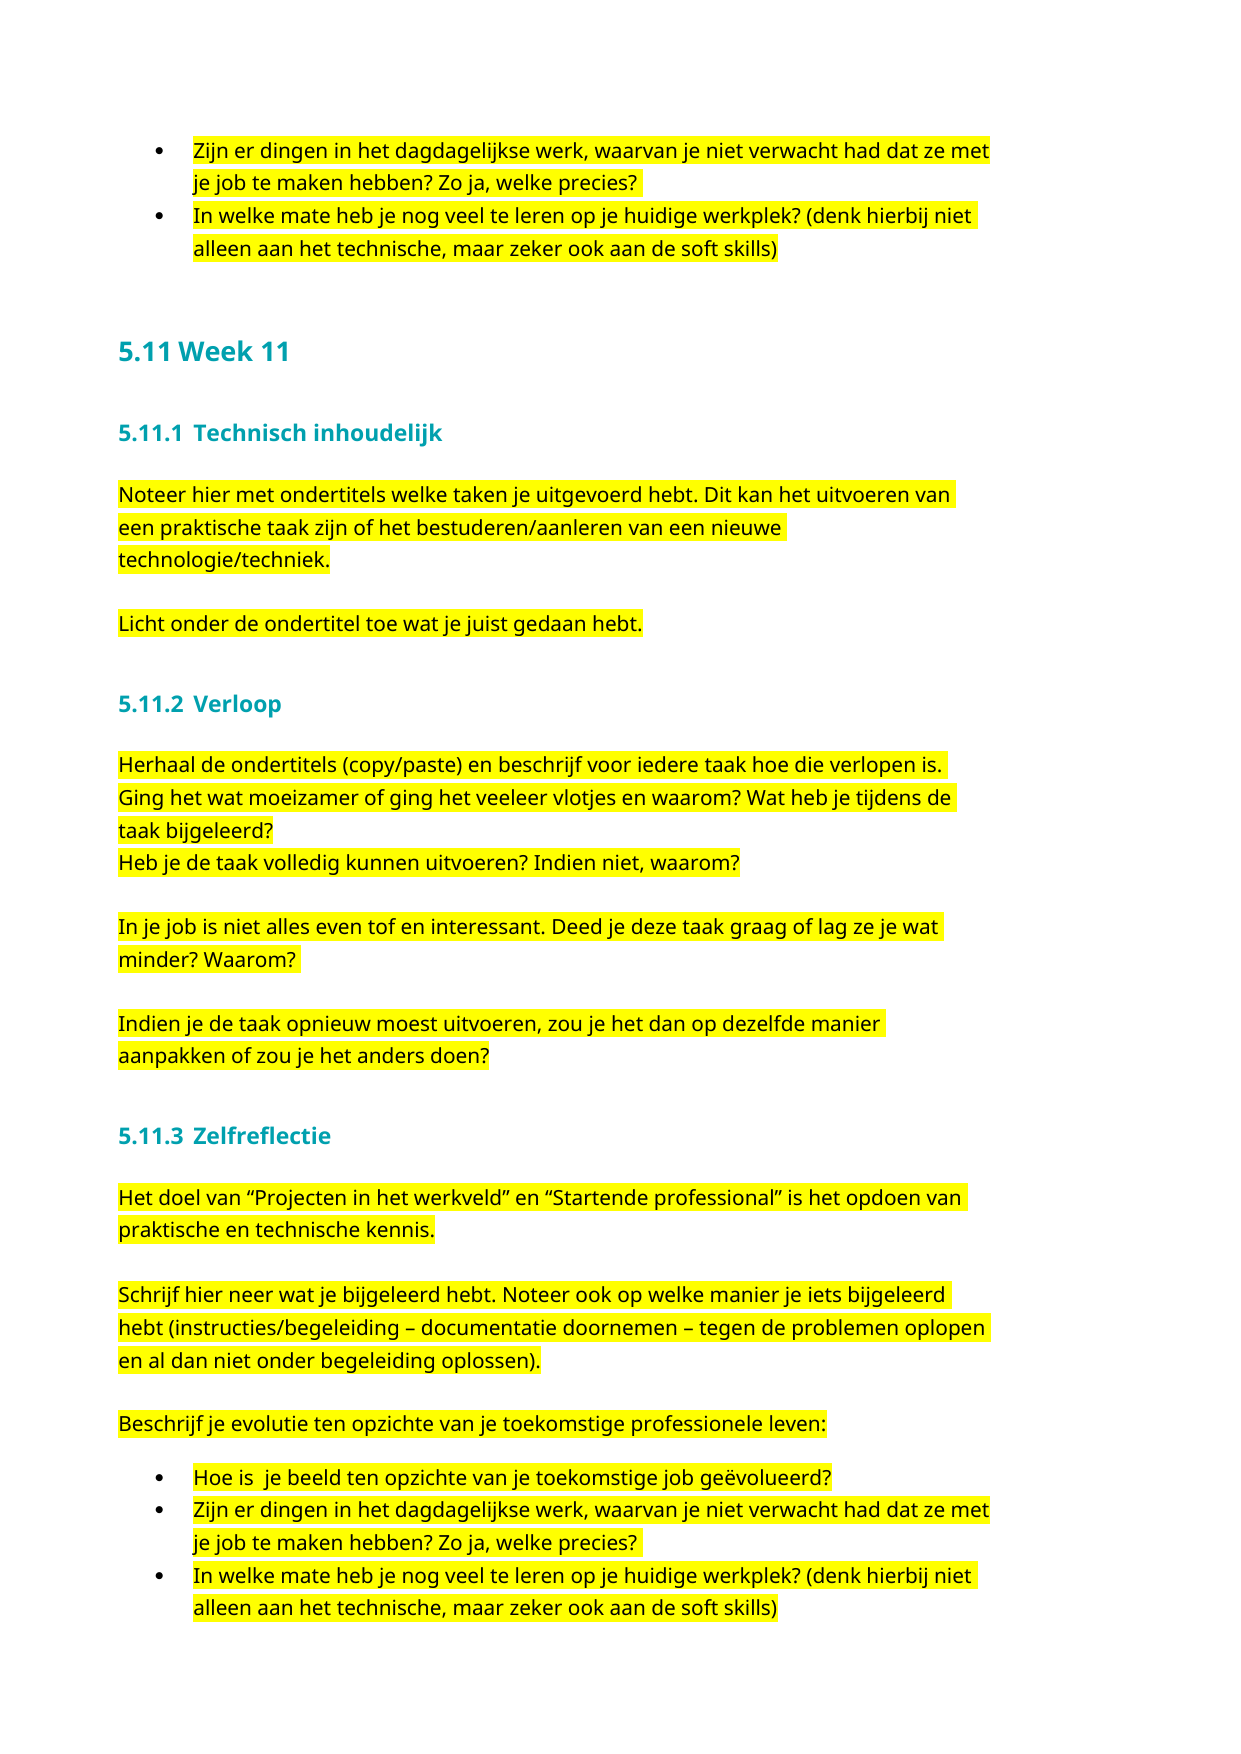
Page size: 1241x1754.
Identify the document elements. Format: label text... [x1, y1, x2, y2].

subtitle Zelfreflectie [118, 1120, 992, 1151]
text Indien je de taak opnieuw moest uitvoeren, zou je het dan op dezelfde manier aanpakken of zou je het anders doen? [118, 1009, 992, 1070]
list In welke mate heb je nog veel te leren op je huidige werkplek? (denk hierbij niet alleen aan het technische, maar zeker ook aan de soft skills) [156, 201, 992, 262]
text Herhaal de ondertitels (copy/paste) en beschrijf voor iedere taak hoe die verlopen is. Ging het wat moeizamer of ging het veeleer vlotjes en waarom? Wat heb je tijdens de taak bijgeleerd? Heb je de taak volledig kunnen uitvoeren? Indien niet, waarom? [118, 751, 992, 877]
list Zijn er dingen in het dagdagelijkse werk, waarvan je niet verwacht had dat ze met je job te maken hebben? Zo ja, welke precies? [156, 1496, 992, 1557]
text Licht onder de ondertitel toe wat je juist gedaan hebt. [118, 609, 992, 637]
list Hoe is je beeld ten opzichte van je toekomstige job geëvolueerd? [156, 1463, 992, 1491]
subtitle Technisch inhoudelijk [118, 417, 992, 448]
list In welke mate heb je nog veel te leren op je huidige werkplek? (denk hierbij niet alleen aan het technische, maar zeker ook aan de soft skills) [156, 1561, 992, 1622]
subtitle Verloop [118, 687, 992, 719]
text In je job is niet alles even tof en interessant. Deed je deze taak graag of lag ze je wat minder? Waarom? [118, 912, 992, 973]
text Beschrijf je evolutie ten opzichte van je toekomstige professionele leven: [118, 1409, 992, 1438]
text Noteer hier met ondertitels welke taken je uitgevoerd hebt. Dit kan het uitvoeren van een praktische taak zijn of het bestuderen/aanleren van een nieuwe technologie/techniek. [118, 480, 992, 574]
subtitle Week 11 [118, 333, 992, 370]
list Zijn er dingen in het dagdagelijkse werk, waarvan je niet verwacht had dat ze met je job te maken hebben? Zo ja, welke precies? [156, 136, 992, 197]
text Het doel van “Projecten in het werkveld” en “Startende professional” is het opdoen van praktische en technische kennis. Schrijf hier neer wat je bijgeleerd hebt. Noteer ook op welke manier je iets bijgeleerd hebt (instructies/begeleiding – documentatie doornemen – tegen de problemen oplopen en al dan niet onder begeleiding oplossen). [118, 1183, 992, 1374]
